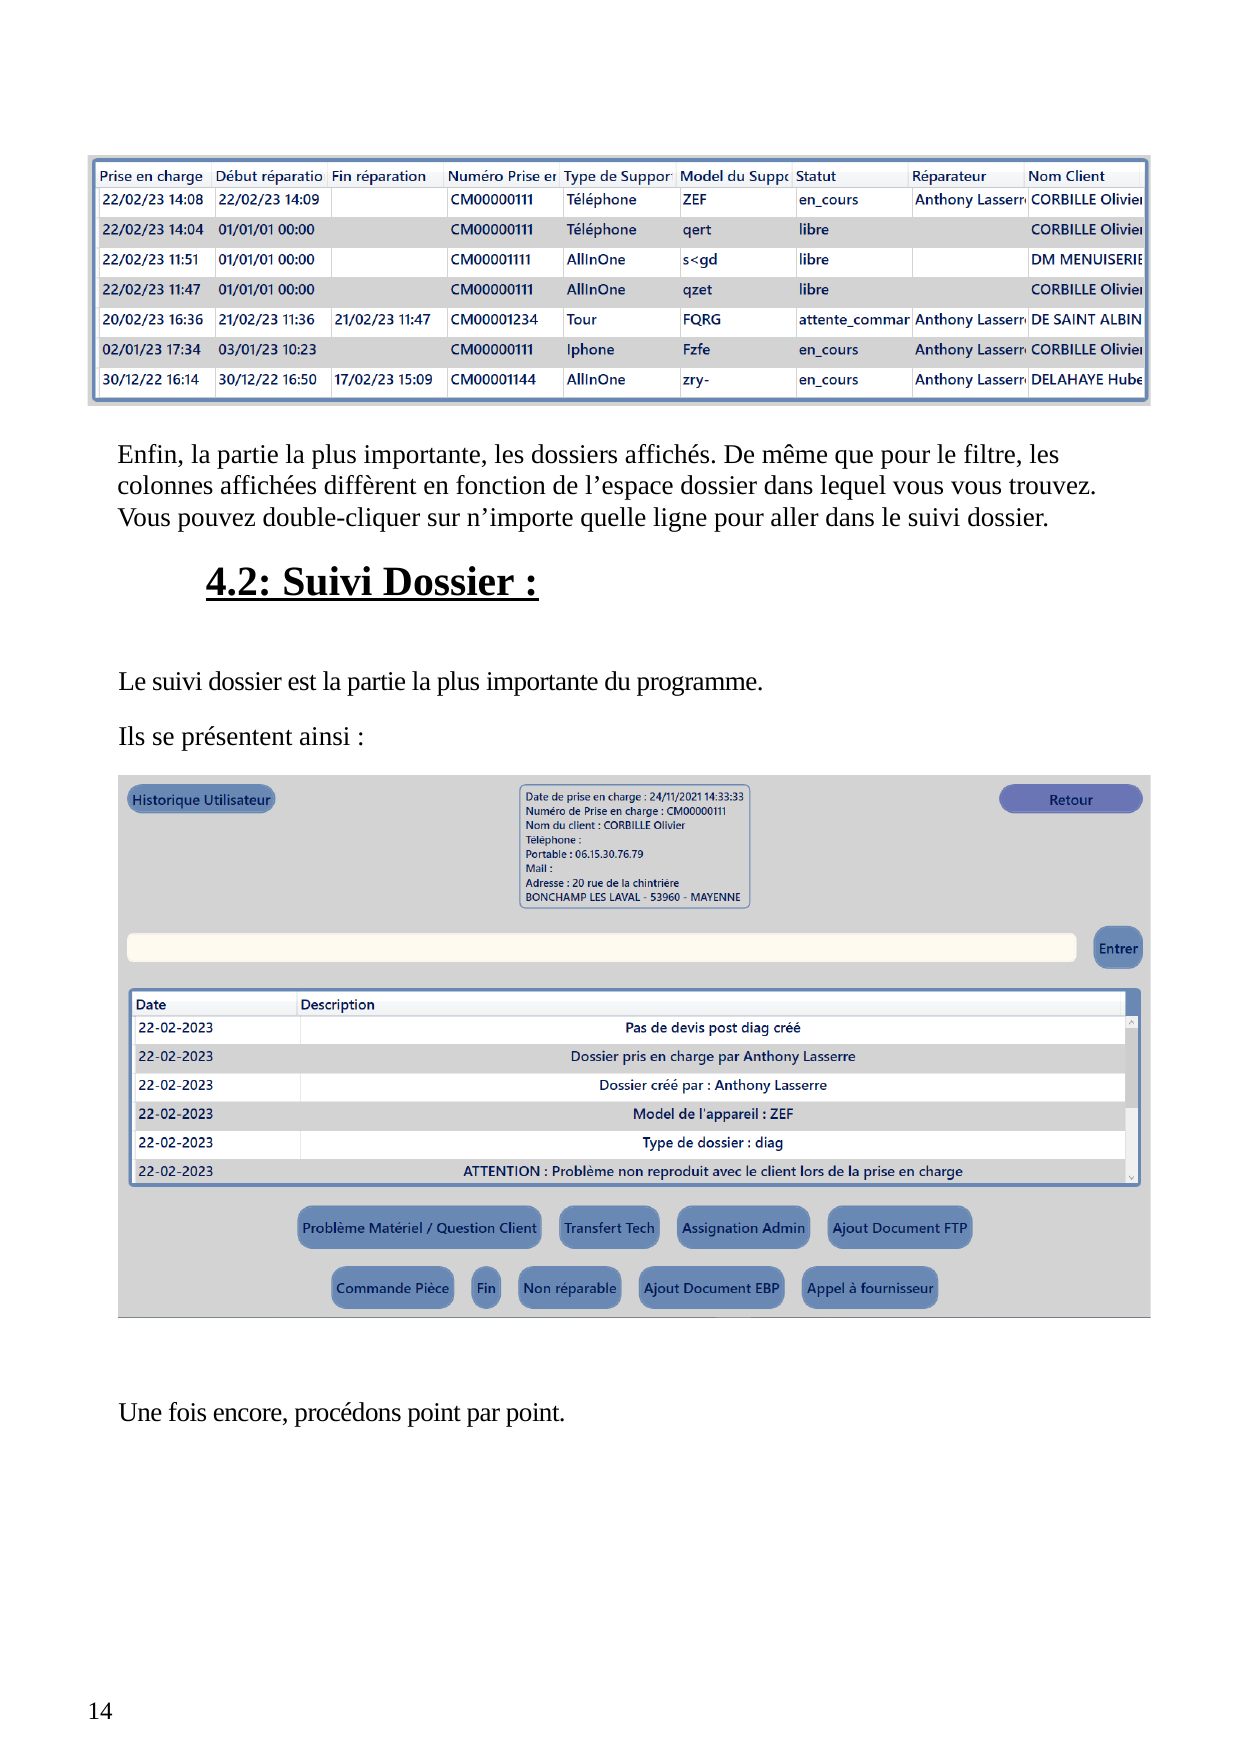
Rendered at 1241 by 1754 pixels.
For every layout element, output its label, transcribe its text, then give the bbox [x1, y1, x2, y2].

text Une fois encore, procédons point par point. [118, 1397, 1151, 1428]
text Ils se présentent ainsi : [118, 720, 1151, 752]
picture [118, 775, 1151, 1318]
text Vous pouvez double-cliquer sur n’importe quelle ligne pour aller dans le suivi dossier. [117, 501, 1151, 532]
picture [87, 155, 1151, 406]
text Enfin, la partie la plus importante, les dossiers affichés. De même que pour le filtre, les colonnes affichées diffèrent en fonction de l’espace dossier dans lequel vous vous trouvez. [117, 438, 1151, 500]
subtitle 4.2: Suivi Dossier : [206, 557, 1151, 605]
text Le suivi dossier est la partie la plus importante du programme. [118, 665, 1151, 696]
